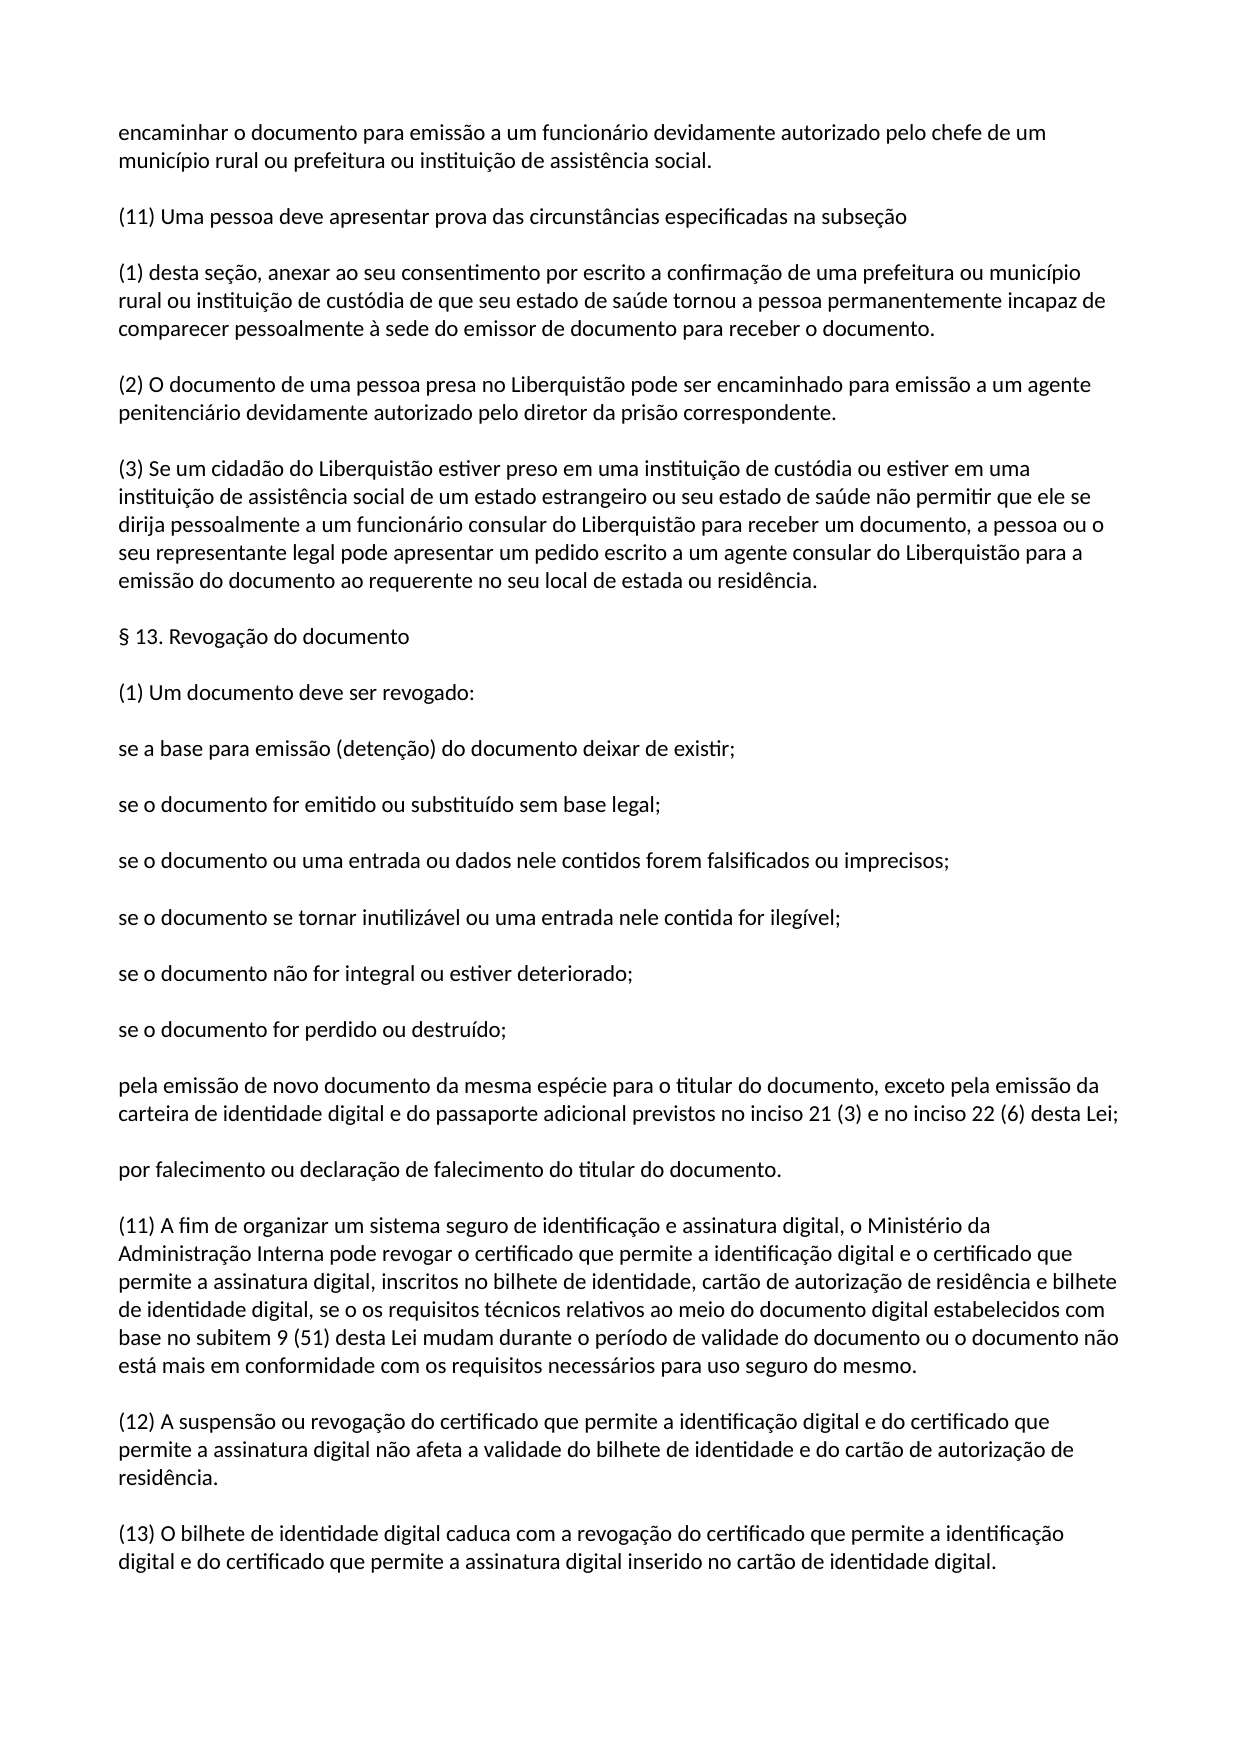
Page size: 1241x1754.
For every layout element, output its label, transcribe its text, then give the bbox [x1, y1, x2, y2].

text encaminhar o documento para emissão a um funcionário devidamente autorizado pelo chefe de um município rural ou prefeitura ou instituição de assistência social. [118, 118, 1122, 174]
text se a base para emissão (detenção) do documento deixar de existir; [118, 734, 1122, 763]
text (1) Um documento deve ser revogado: [118, 678, 1122, 707]
text (3) Se um cidadão do Liberquistão estiver preso em uma instituição de custódia ou estiver em uma instituição de assistência social de um estado estrangeiro ou seu estado de saúde não permitir que ele se dirija pessoalmente a um funcionário consular do Liberquistão para receber um documento, a pessoa ou o seu representante legal pode apresentar um pedido escrito a um agente consular do Liberquistão para a emissão do documento ao requerente no seu local de estada ou residência. [118, 454, 1122, 594]
text pela emissão de novo documento da mesma espécie para o titular do documento, exceto pela emissão da carteira de identidade digital e do passaporte adicional previstos no inciso 21 (3) e no inciso 22 (6) desta Lei; [118, 1071, 1122, 1127]
text (13) O bilhete de identidade digital caduca com a revogação do certificado que permite a identificação digital e do certificado que permite a assinatura digital inserido no cartão de identidade digital. [118, 1519, 1122, 1575]
text (1) desta seção, anexar ao seu consentimento por escrito a confirmação de uma prefeitura ou município rural ou instituição de custódia de que seu estado de saúde tornou a pessoa permanentemente incapaz de comparecer pessoalmente à sede do emissor de documento para receber o documento. [118, 258, 1122, 342]
text (11) A fim de organizar um sistema seguro de identificação e assinatura digital, o Ministério da Administração Interna pode revogar o certificado que permite a identificação digital e o certificado que permite a assinatura digital, inscritos no bilhete de identidade, cartão de autorização de residência e bilhete de identidade digital, se o os requisitos técnicos relativos ao meio do documento digital estabelecidos com base no subitem 9 (51) desta Lei mudam durante o período de validade do documento ou o documento não está mais em conformidade com os requisitos necessários para uso seguro do mesmo. [118, 1211, 1122, 1379]
text se o documento ou uma entrada ou dados nele contidos forem falsificados ou imprecisos; [118, 847, 1122, 875]
text § 13. Revogação do documento [118, 622, 1122, 651]
text se o documento for emitido ou substituído sem base legal; [118, 791, 1122, 819]
text se o documento for perdido ou destruído; [118, 1015, 1122, 1043]
text se o documento se tornar inutilizável ou uma entrada nele contida for ilegível; [118, 903, 1122, 931]
text por falecimento ou declaração de falecimento do titular do documento. [118, 1155, 1122, 1183]
text se o documento não for integral ou estiver deteriorado; [118, 959, 1122, 987]
text (12) A suspensão ou revogação do certificado que permite a identificação digital e do certificado que permite a assinatura digital não afeta a validade do bilhete de identidade e do cartão de autorização de residência. [118, 1407, 1122, 1491]
text (11) Uma pessoa deve apresentar prova das circunstâncias especificadas na subseção [118, 202, 1122, 230]
text (2) O documento de uma pessoa presa no Liberquistão pode ser encaminhado para emissão a um agente penitenciário devidamente autorizado pelo diretor da prisão correspondente. [118, 370, 1122, 426]
